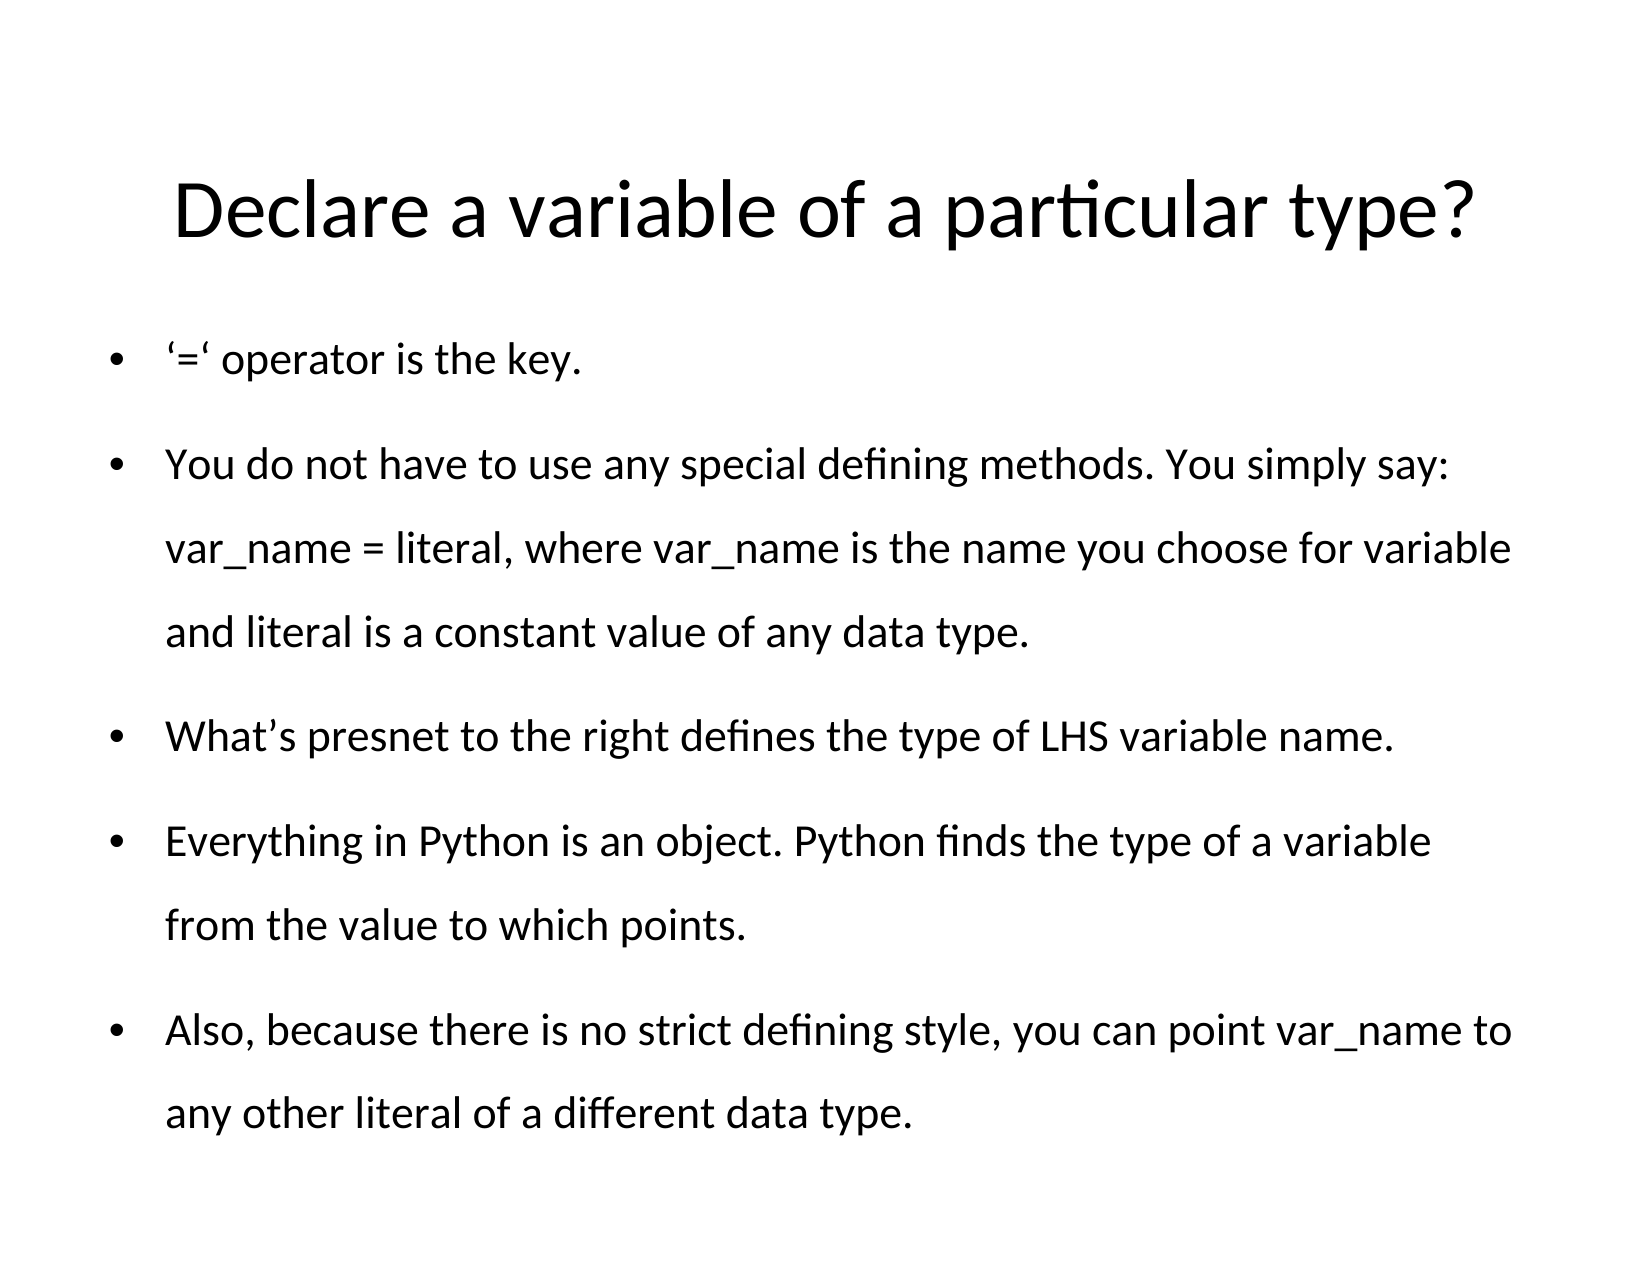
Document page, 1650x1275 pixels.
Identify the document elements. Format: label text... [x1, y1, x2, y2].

table_header Declare a variable of a particular type? ‘=‘ operator is the key. You do not have to use any special defining methods. You simply say: var_name = literal, where var_name is the name you choose for variable and literal is a constant value of any data type. What’s presnet to the right defines the type of LHS variable name. Everything in Python is an object. Python finds the type of a variable from the value to which points. Also, because there is no strict defining style, you can point var_name to any other literal of a different data type. [75, 59, 1575, 1184]
